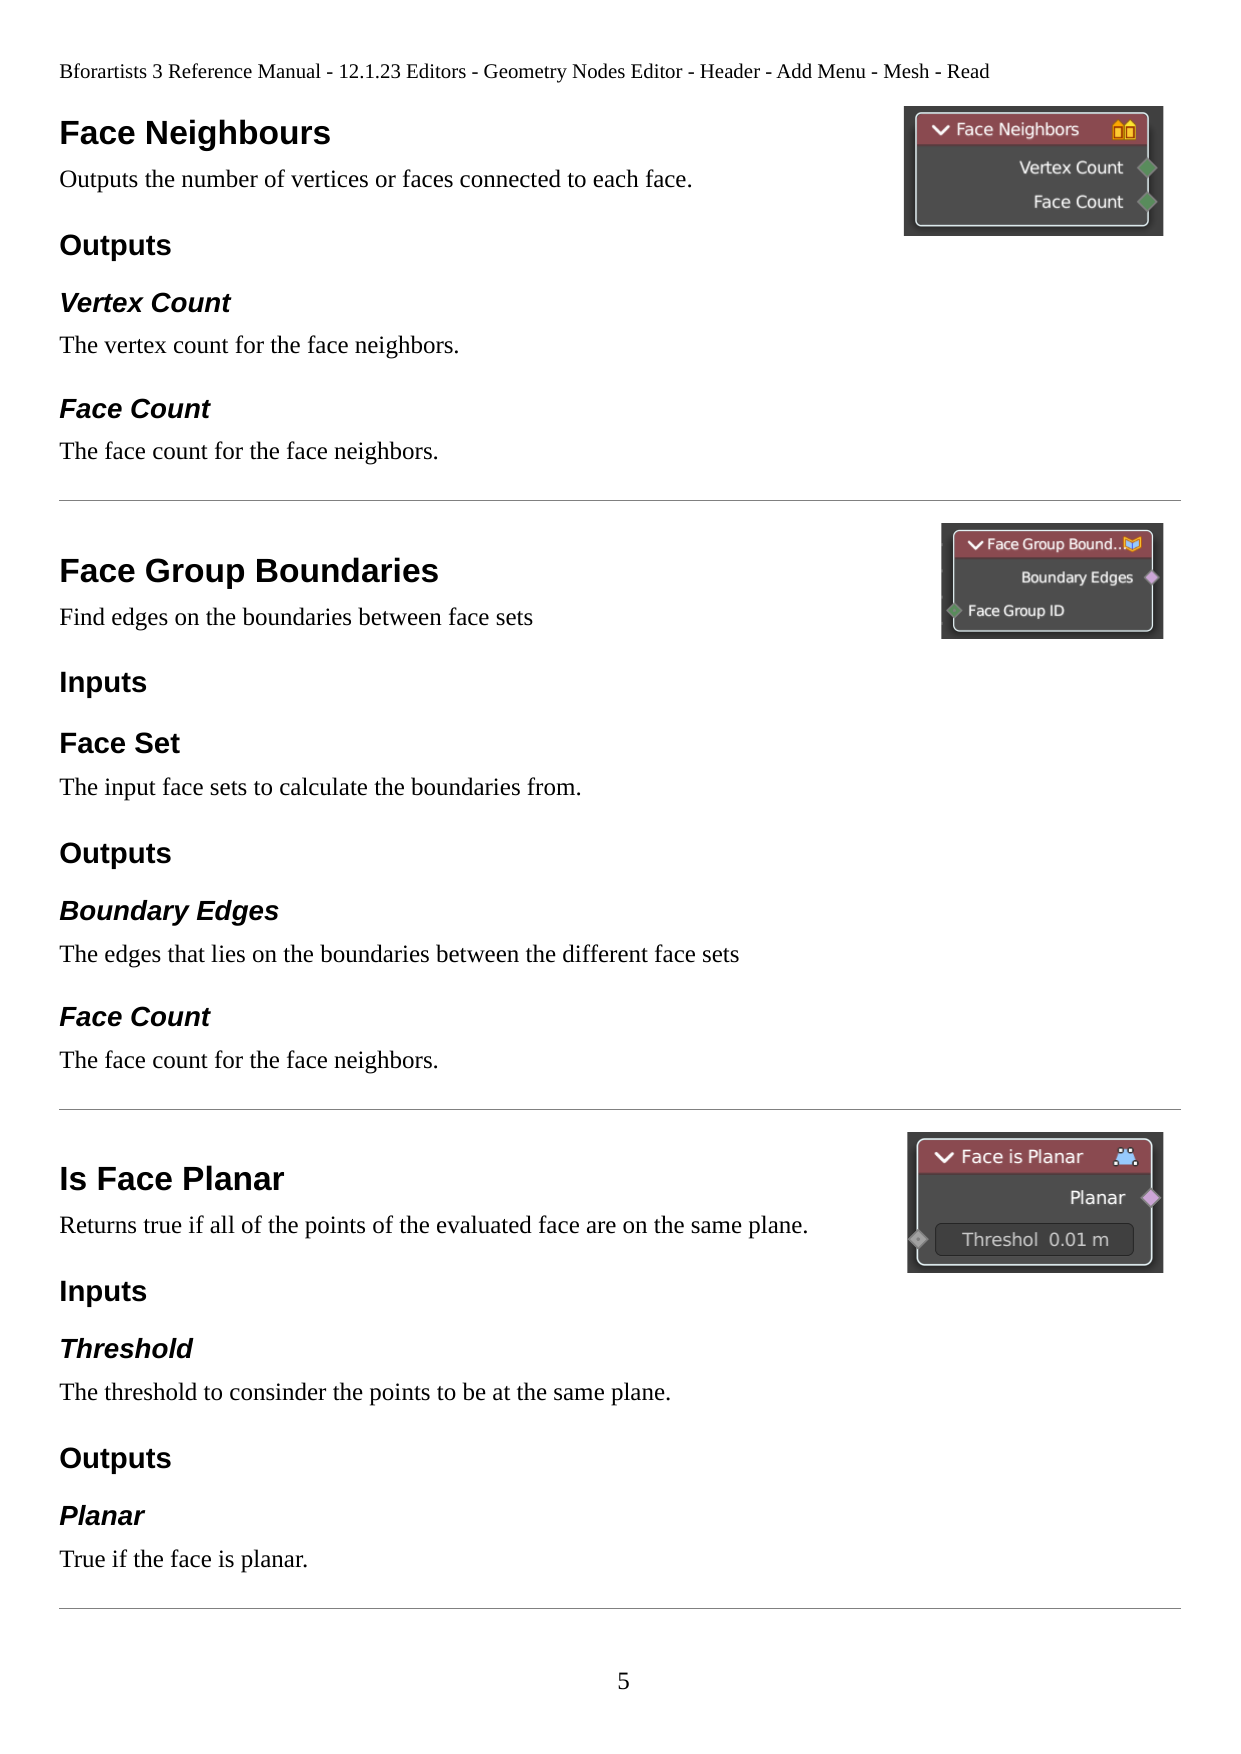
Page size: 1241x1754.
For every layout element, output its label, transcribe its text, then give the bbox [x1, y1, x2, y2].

picture [941, 523, 1164, 639]
text The edges that lies on the boundaries between the different face sets [59, 939, 1181, 968]
subtitle Face Set [59, 726, 1181, 760]
subtitle Threshold [59, 1333, 1181, 1364]
text The input face sets to calculate the boundaries from. [59, 772, 1181, 801]
subtitle Vertex Count [59, 286, 1181, 318]
text The face count for the face neighbors. [59, 436, 1181, 465]
subtitle Outputs [59, 1441, 1181, 1474]
text The vertex count for the face neighbors. [59, 331, 1181, 359]
subtitle Is Face Planar [59, 1159, 907, 1198]
text The threshold to consinder the points to be at the same plane. [59, 1377, 1181, 1406]
picture [903, 106, 1164, 236]
subtitle Outputs [59, 227, 1181, 261]
subtitle Face Group Boundaries [59, 551, 941, 589]
text The face count for the face neighbors. [59, 1045, 1181, 1074]
subtitle Face Count [59, 1001, 1181, 1033]
text True if the face is planar. [59, 1544, 1181, 1573]
subtitle Boundary Edges [59, 895, 1181, 927]
text Outputs the number of vertices or faces connected to each face. [59, 164, 903, 192]
subtitle [1164, 113, 1181, 151]
subtitle Inputs [59, 1274, 1181, 1308]
text Find edges on the boundaries between face sets [59, 602, 941, 630]
subtitle Face Neighbours [59, 113, 903, 151]
subtitle Planar [59, 1499, 1181, 1531]
text Returns true if all of the points of the evaluated face are on the same plane. [59, 1210, 907, 1239]
subtitle Outputs [59, 836, 1181, 870]
subtitle [1164, 1159, 1181, 1198]
subtitle Inputs [59, 665, 1181, 699]
picture [907, 1132, 1164, 1273]
subtitle [1164, 551, 1181, 589]
subtitle Face Count [59, 392, 1181, 424]
